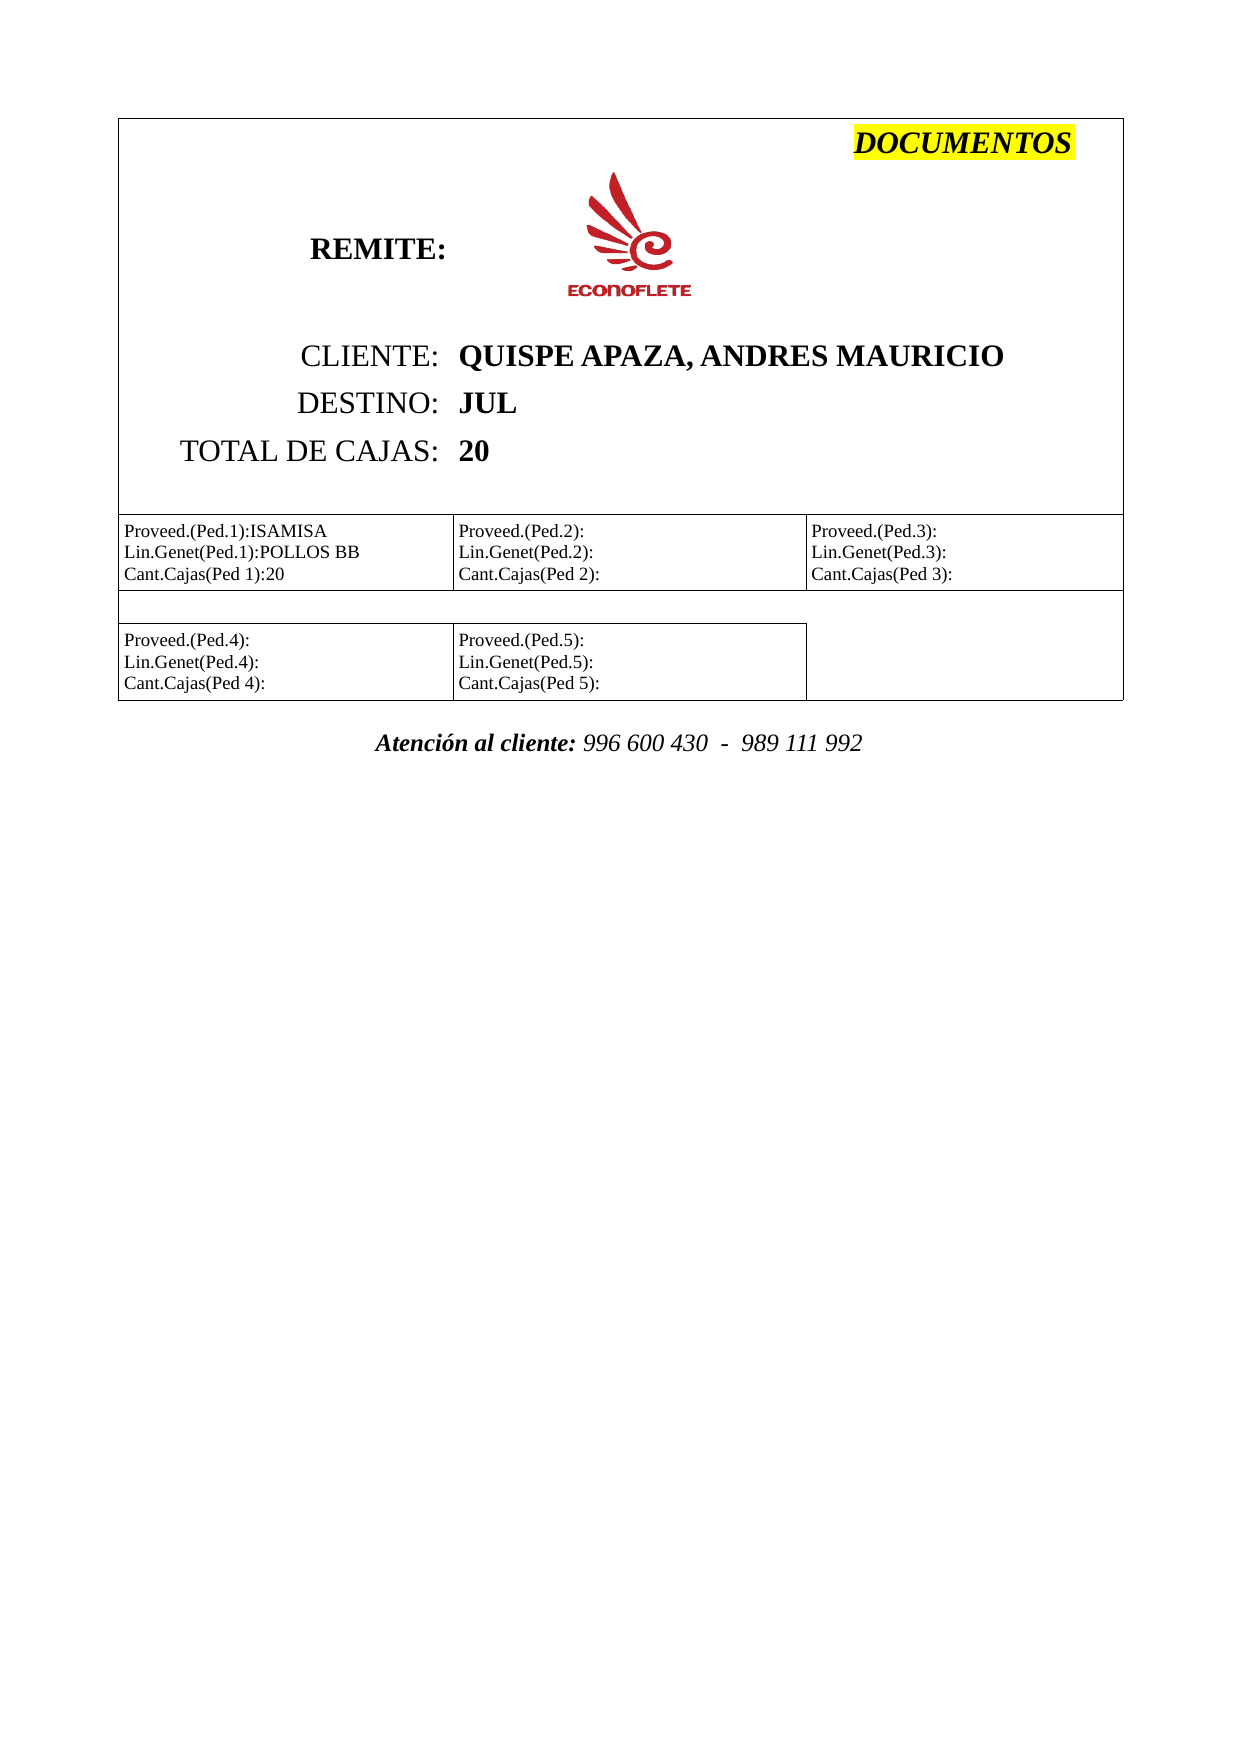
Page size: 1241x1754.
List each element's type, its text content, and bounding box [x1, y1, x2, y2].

table_cell Proveed.(Ped.1):ISAMISA Lin.Genet(Ped.1):POLLOS BB Cant.Cajas(Ped 1):20 [119, 515, 453, 590]
table_cell [453, 474, 806, 514]
table_cell Proveed.(Ped.2): Lin.Genet(Ped.2): Cant.Cajas(Ped 2): [454, 515, 806, 590]
text Atención al cliente: 996 600 430 - 989 111 992 [118, 728, 1122, 757]
table_cell TOTAL DE CAJAS: [119, 426, 453, 474]
table_header [453, 119, 806, 166]
table_header DOCUMENTOS [806, 119, 1123, 166]
table_cell 20 [453, 426, 1123, 474]
table_cell [806, 379, 1123, 426]
table_cell REMITE: [119, 166, 453, 332]
table_cell QUISPE APAZA, ANDRES MAURICIO [453, 332, 1123, 379]
table_cell Proveed.(Ped.5): Lin.Genet(Ped.5): Cant.Cajas(Ped 5): [454, 624, 806, 699]
table_cell [807, 623, 1123, 699]
table_cell [453, 591, 806, 623]
table_cell [119, 591, 453, 623]
table_cell JUL [453, 379, 806, 426]
table_cell DESTINO: [119, 379, 453, 426]
picture [552, 171, 707, 297]
table_cell Proveed.(Ped.3): Lin.Genet(Ped.3): Cant.Cajas(Ped 3): [807, 515, 1123, 590]
table_cell [453, 166, 806, 332]
table_cell [119, 474, 453, 514]
table_cell CLIENTE: [119, 332, 453, 379]
table_cell Proveed.(Ped.4): Lin.Genet(Ped.4): Cant.Cajas(Ped 4): [119, 624, 453, 699]
table_cell [806, 591, 1123, 623]
table_cell [806, 474, 1123, 514]
table_header [119, 119, 453, 166]
table_cell [806, 166, 1123, 332]
